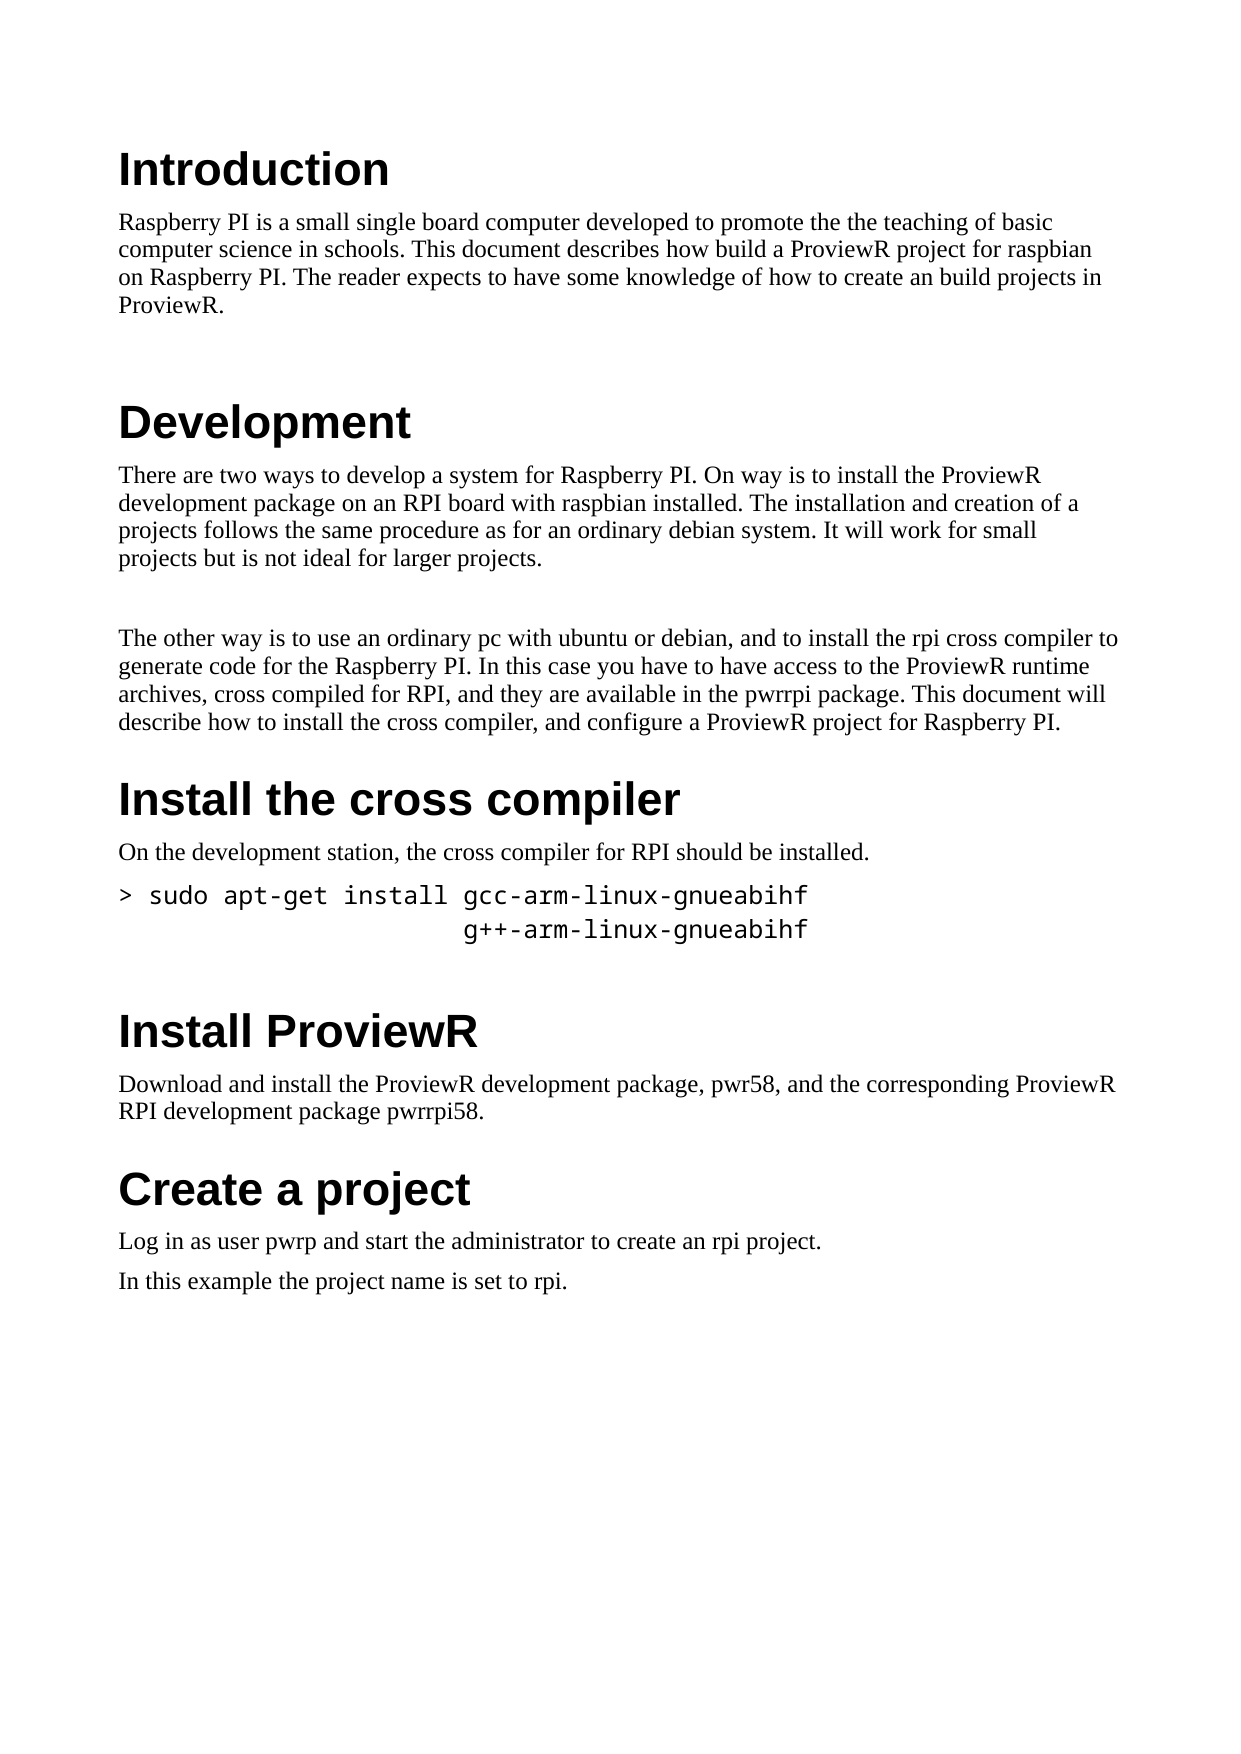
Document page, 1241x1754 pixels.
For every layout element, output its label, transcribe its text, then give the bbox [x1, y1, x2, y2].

subtitle Install the cross compiler [118, 773, 1122, 825]
text > sudo apt-get install gcc-arm-linux-gnueabihf [118, 878, 1122, 912]
subtitle Introduction [118, 143, 1122, 195]
text Raspberry PI is a small single board computer developed to promote the the teaching of basic computer science in schools. This document describes how build a ProviewR project for raspbian on Raspberry PI. The reader expects to have some knowledge of how to create an build projects in ProviewR. [118, 208, 1122, 319]
text Download and install the ProviewR development package, pwr58, and the corresponding ProviewR RPI development package pwrrpi58. [118, 1070, 1122, 1125]
text g++-arm-linux-gnueabihf [118, 912, 1122, 946]
subtitle Development [118, 396, 1122, 448]
subtitle Create a project [118, 1163, 1122, 1215]
text On the development station, the cross compiler for RPI should be installed. [118, 838, 1122, 865]
text In this example the project name is set to rpi. [118, 1267, 1122, 1295]
subtitle Install ProviewR [118, 1005, 1122, 1057]
text The other way is to use an ordinary pc with ubuntu or debian, and to install the rpi cross compiler to generate code for the Raspberry PI. In this case you have to have access to the ProviewR runtime archives, cross compiled for RPI, and they are available in the pwrrpi package. This document will describe how to install the cross compiler, and configure a ProviewR project for Raspberry PI. [118, 624, 1122, 735]
text There are two ways to develop a system for Raspberry PI. On way is to install the ProviewR development package on an RPI board with raspbian installed. The installation and creation of a projects follows the same procedure as for an ordinary debian system. It will work for small projects but is not ideal for larger projects. [118, 461, 1122, 572]
text Log in as user pwrp and start the administrator to create an rpi project. [118, 1227, 1122, 1255]
